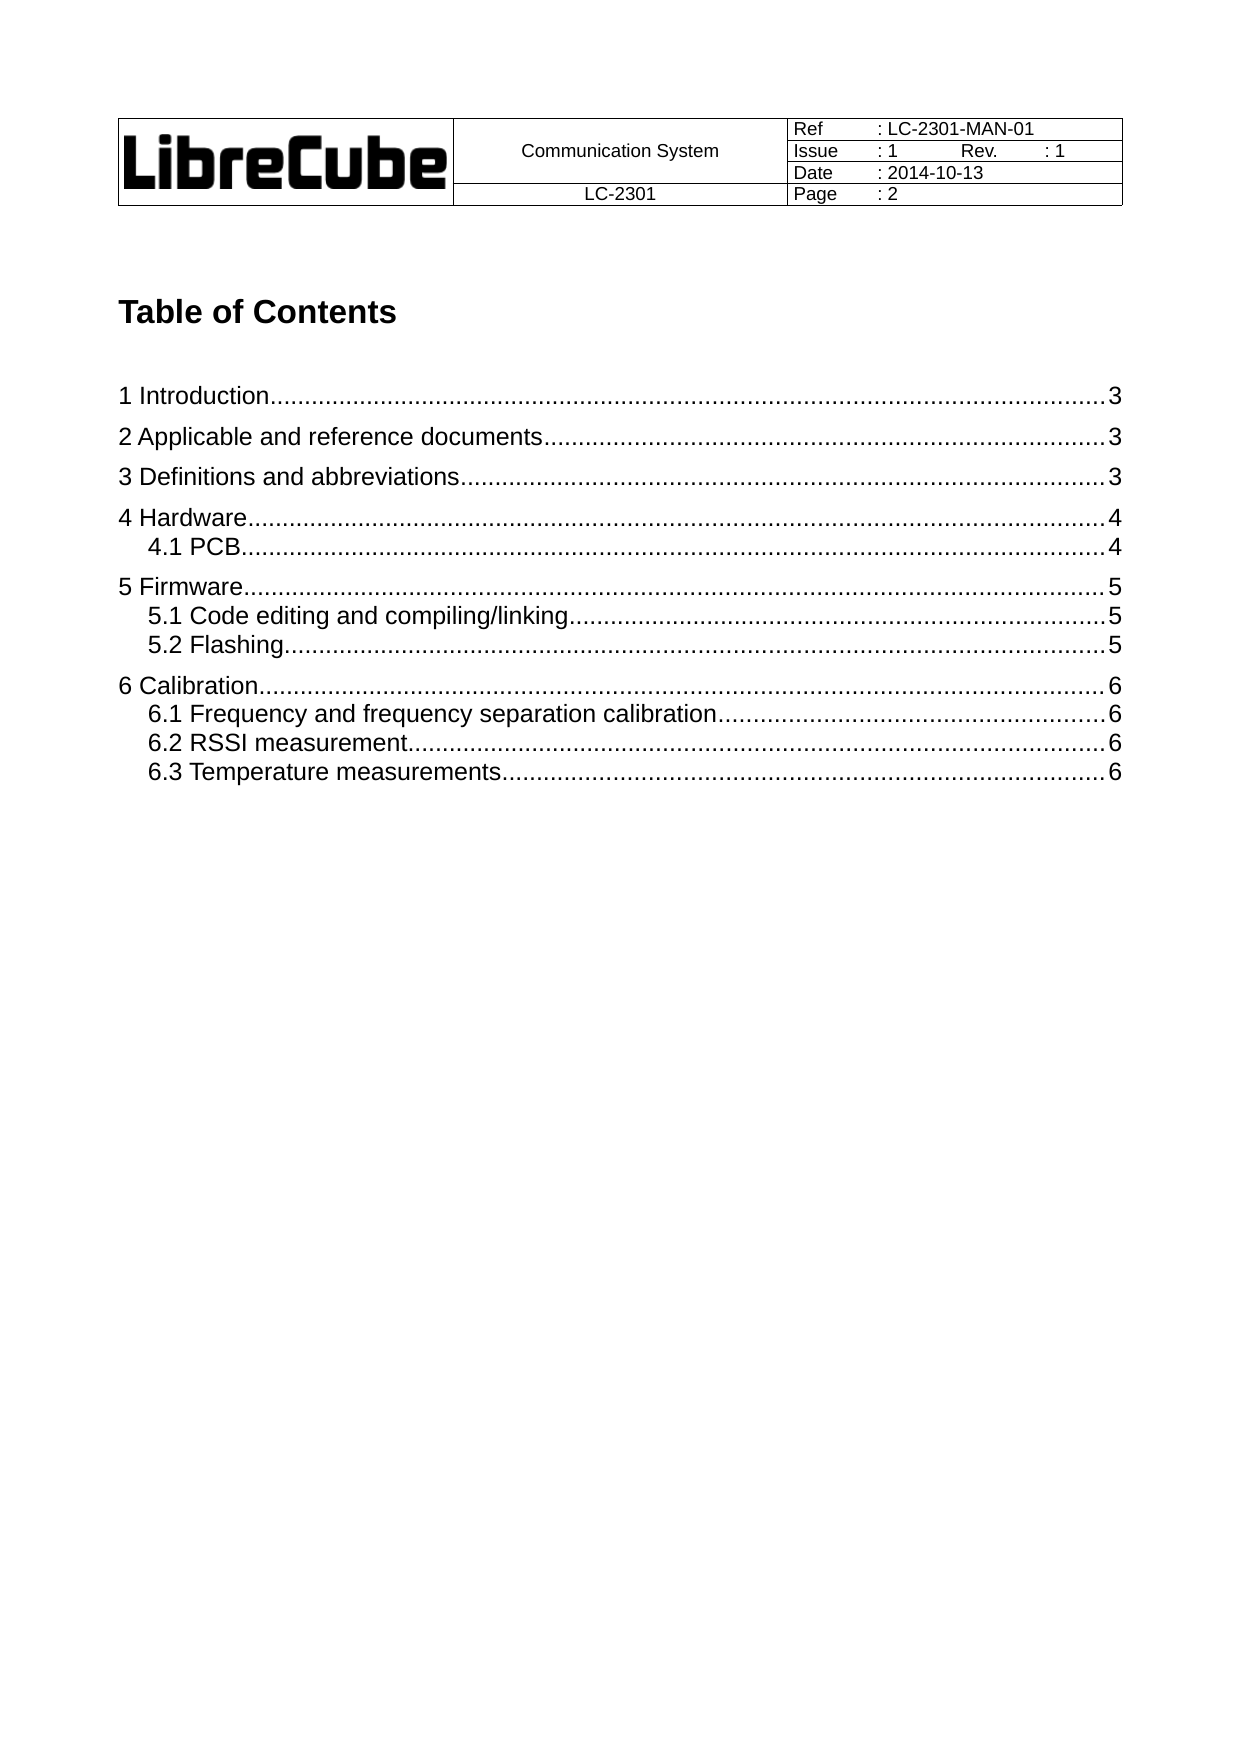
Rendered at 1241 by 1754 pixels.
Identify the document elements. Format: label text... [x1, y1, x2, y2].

text 6 Calibration 6 [118, 671, 1122, 699]
text 5.2 Flashing 5 [148, 630, 1122, 659]
text 4.1 PCB 4 [148, 532, 1122, 560]
text 6.3 Temperature measurements 6 [148, 757, 1122, 786]
subtitle Table of Contents [118, 292, 1122, 330]
text 5.1 Code editing and compiling/linking 5 [148, 601, 1122, 630]
text 6.1 Frequency and frequency separation calibration 6 [148, 699, 1122, 728]
text 5 Firmware 5 [118, 572, 1122, 601]
picture [124, 134, 447, 189]
text 2 Applicable and reference documents 3 [118, 421, 1122, 450]
text 6.2 RSSI measurement 6 [148, 728, 1122, 757]
text 1 Introduction 3 [118, 381, 1122, 409]
text 4 Hardware 4 [118, 503, 1122, 532]
text 3 Definitions and abbreviations 3 [118, 462, 1122, 491]
